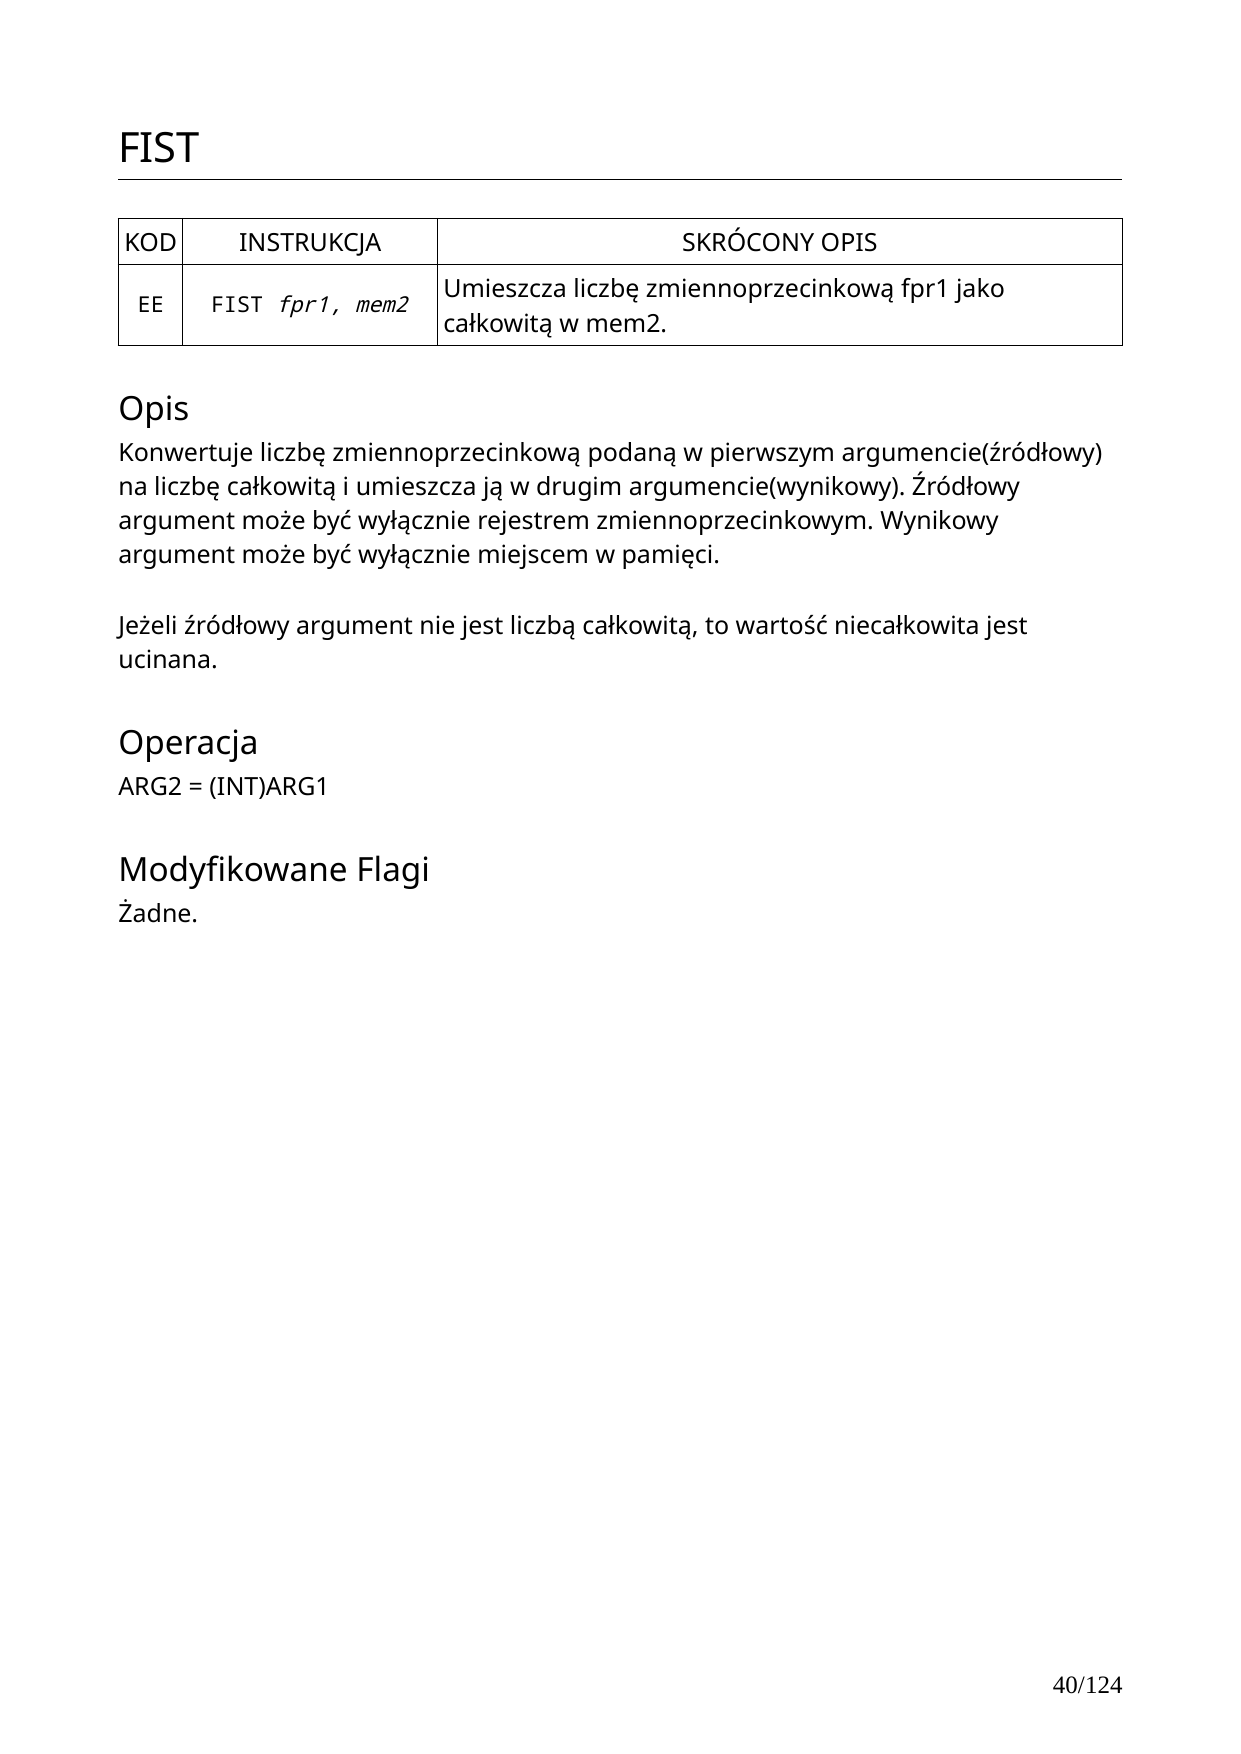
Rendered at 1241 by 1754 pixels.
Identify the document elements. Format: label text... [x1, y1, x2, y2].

text FIST [118, 118, 1122, 179]
table_header SKRÓCONY OPIS [438, 219, 1122, 264]
text Konwertuje liczbę zmiennoprzecinkową podaną w pierwszym argumencie(źródłowy) na liczbę całkowitą i umieszcza ją w drugim argumencie(wynikowy). Źródłowy argument może być wyłącznie rejestrem zmiennoprzecinkowym. Wynikowy argument może być wyłącznie miejscem w pamięci. [118, 434, 1122, 575]
table_header KOD [119, 219, 182, 264]
text Jeżeli źródłowy argument nie jest liczbą całkowitą, to wartość niecałkowita jest ucinana. [118, 608, 1122, 681]
table_cell EE [119, 265, 182, 345]
table_cell FIST fpr1, mem2 [183, 265, 437, 345]
text Żadne. [118, 895, 1122, 934]
table_header INSTRUKCJA [183, 219, 437, 264]
text Opis [118, 384, 1122, 434]
table_cell Umieszcza liczbę zmiennoprzecinkową fpr1 jako całkowitą w mem2. [438, 265, 1122, 345]
text Operacja [118, 719, 1122, 769]
text ARG2 = (INT)ARG1 [118, 769, 1122, 807]
text Modyfikowane Flagi [118, 846, 1122, 895]
